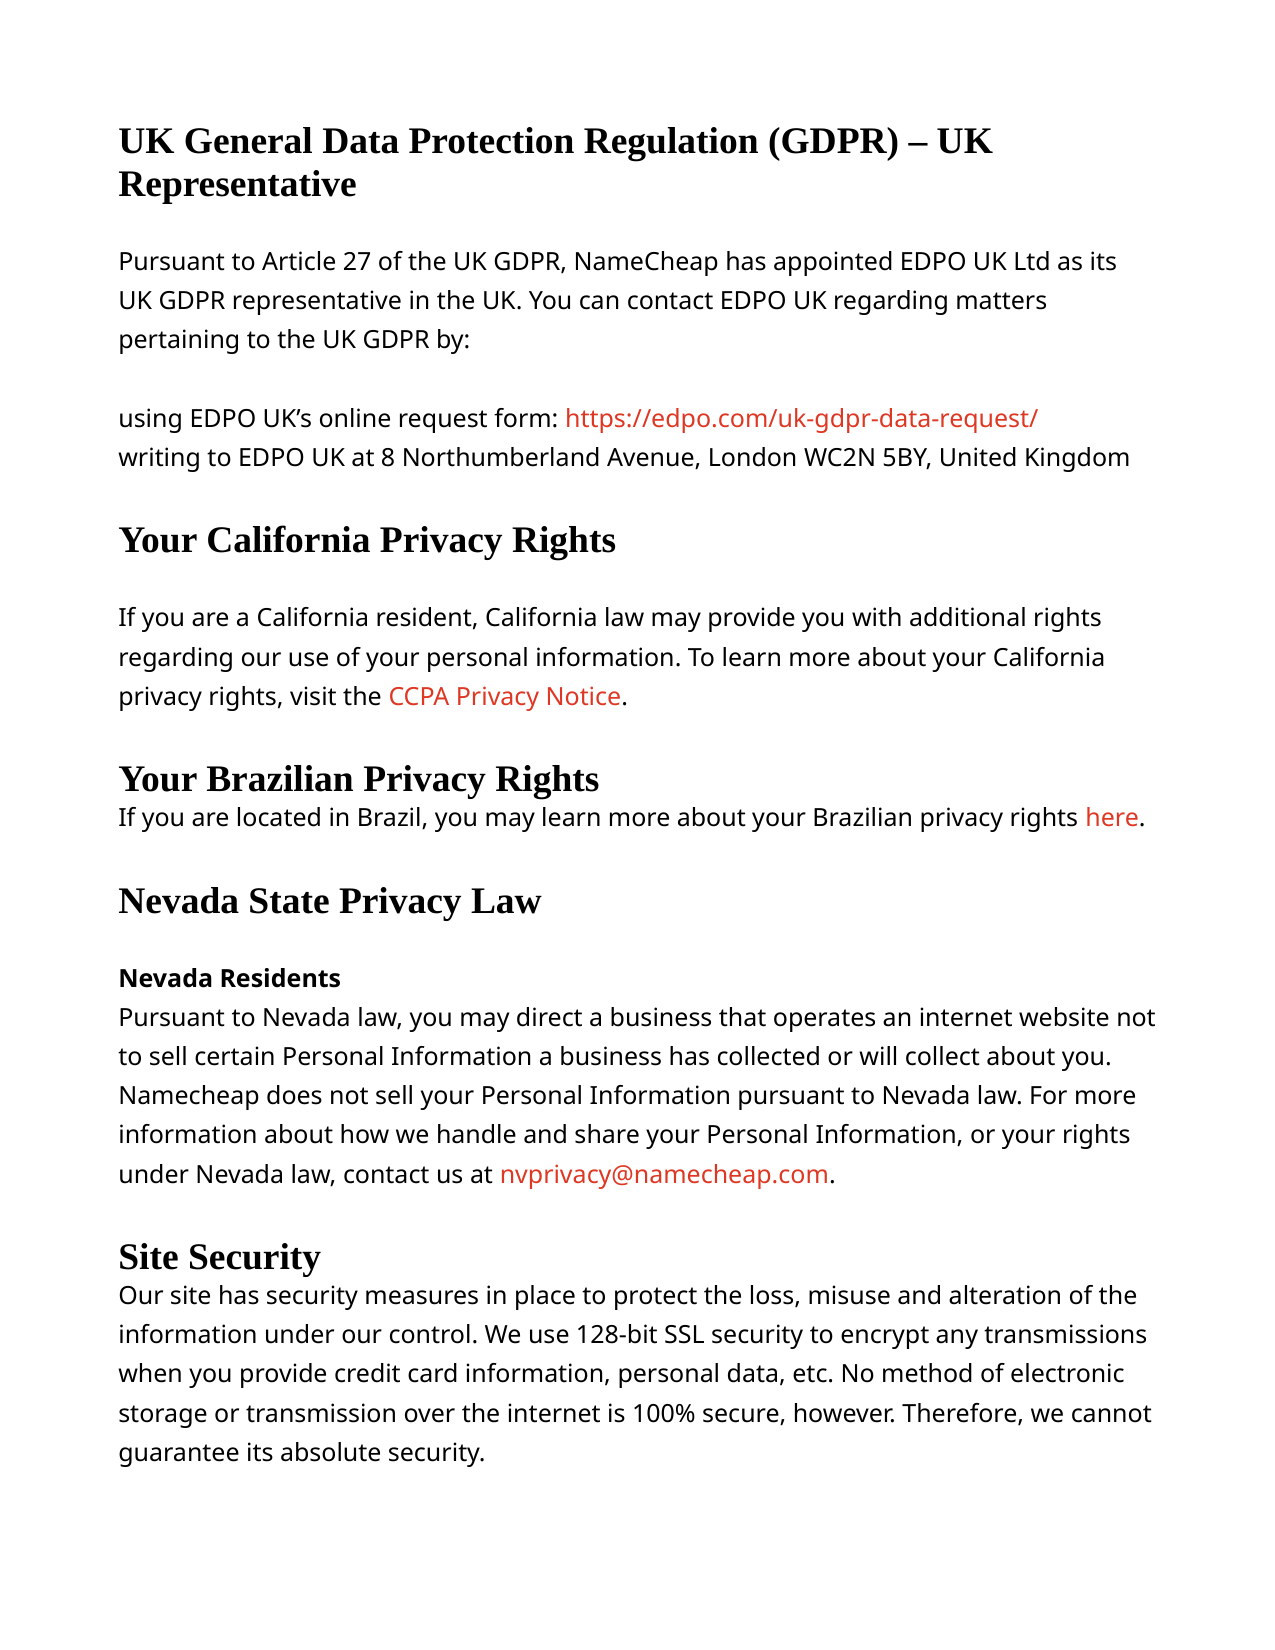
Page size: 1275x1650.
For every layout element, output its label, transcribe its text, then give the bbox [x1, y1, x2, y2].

list using EDPO UK’s online request form: https://edpo.com/uk-gdpr-data-request/ [118, 400, 1157, 434]
subtitle Your California Privacy Rights [118, 518, 1157, 561]
list writing to EDPO UK at 8 Northumberland Avenue, London WC2N 5BY, United Kingdom [118, 439, 1157, 473]
text Pursuant to Nevada law, you may direct a business that operates an internet website not to sell certain Personal Information a business has collected or will collect about you. Namecheap does not sell your Personal Information pursuant to Nevada law. For more information about how we handle and share your Personal Information, or your rights under Nevada law, contact us at nvprivacy@namecheap.com. [118, 999, 1157, 1190]
text Our site has security measures in place to protect the loss, misuse and alteration of the information under our control. We use 128-bit SSL security to encrypt any transmissions when you provide credit card information, personal data, etc. No method of electronic storage or transmission over the internet is 100% secure, however. Therefore, we cannot guarantee its absolute security. [118, 1278, 1157, 1468]
text If you are a California resident, California law may provide you with additional rights regarding our use of your personal information. To learn more about your California privacy rights, visit the CCPA Privacy Notice. [118, 600, 1157, 712]
subtitle UK General Data Protection Regulation (GDPR) – UK Representative [118, 118, 1157, 204]
text Pursuant to Article 27 of the UK GDPR, NameCheap has appointed EDPO UK Ltd as its UK GDPR representative in the UK. You can contact EDPO UK regarding matters pertaining to the UK GDPR by: [118, 243, 1157, 356]
text If you are located in Brazil, you may learn more about your Brazilian privacy rights here. [118, 800, 1157, 834]
subtitle Site Security [118, 1234, 1157, 1278]
subtitle Your Brazilian Privacy Rights [118, 757, 1157, 800]
subtitle Nevada State Privacy Law [118, 878, 1157, 921]
text Nevada Residents [118, 960, 1157, 994]
